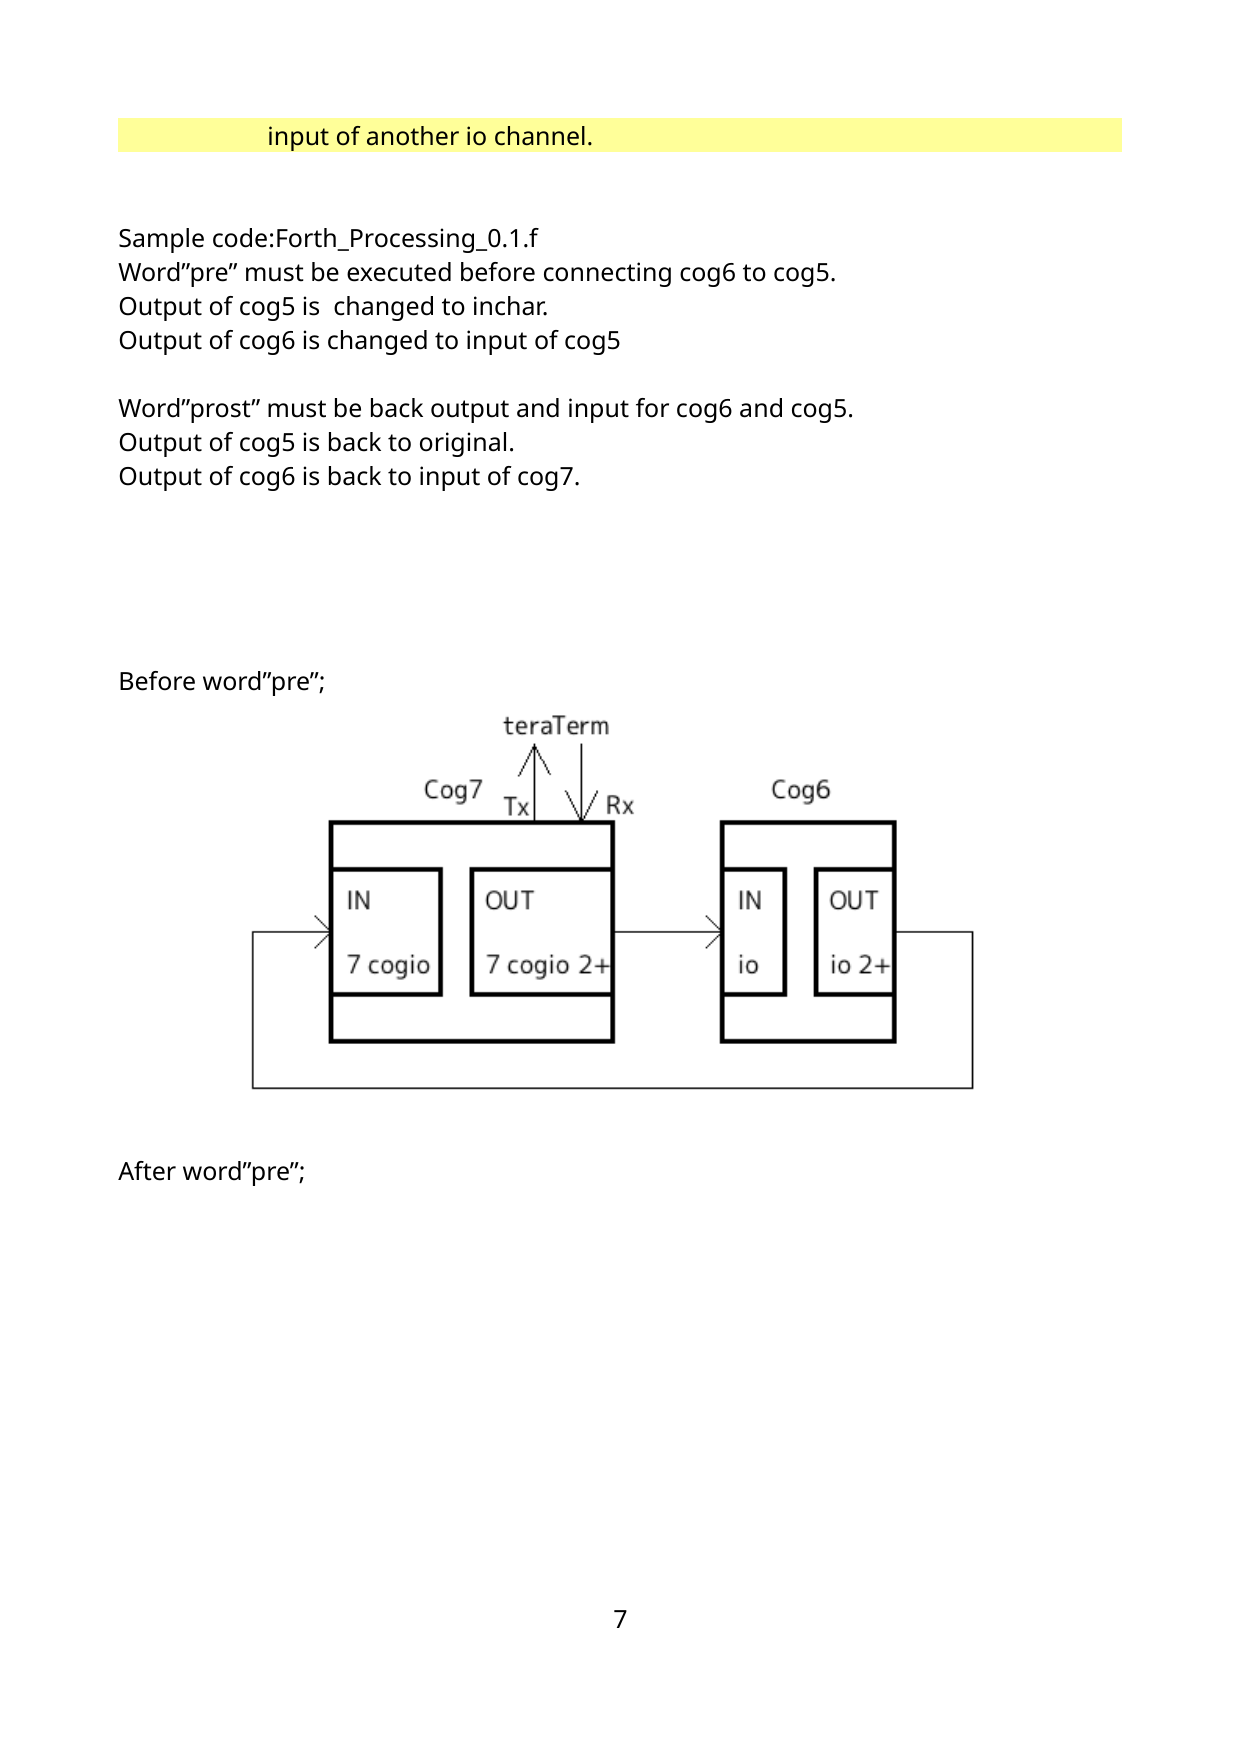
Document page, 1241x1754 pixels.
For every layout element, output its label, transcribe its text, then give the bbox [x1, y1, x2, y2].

text input of another io channel. [118, 118, 1122, 152]
text Sample code:Forth_Processing_0.1.f [118, 220, 1122, 254]
text Before word”pre”; [118, 663, 1122, 697]
text Output of cog6 is changed to input of cog5 [118, 322, 1122, 357]
text Output of cog5 is changed to inchar. [118, 288, 1122, 322]
text Output of cog6 is back to input of cog7. [118, 459, 1122, 493]
text Word”prost” must be back output and input for cog6 and cog5. [118, 391, 1122, 425]
text After word”pre”; [118, 1153, 1122, 1187]
text Word”pre” must be executed before connecting cog6 to cog5. [118, 254, 1122, 288]
text Output of cog5 is back to original. [118, 425, 1122, 459]
picture [221, 697, 1019, 1119]
